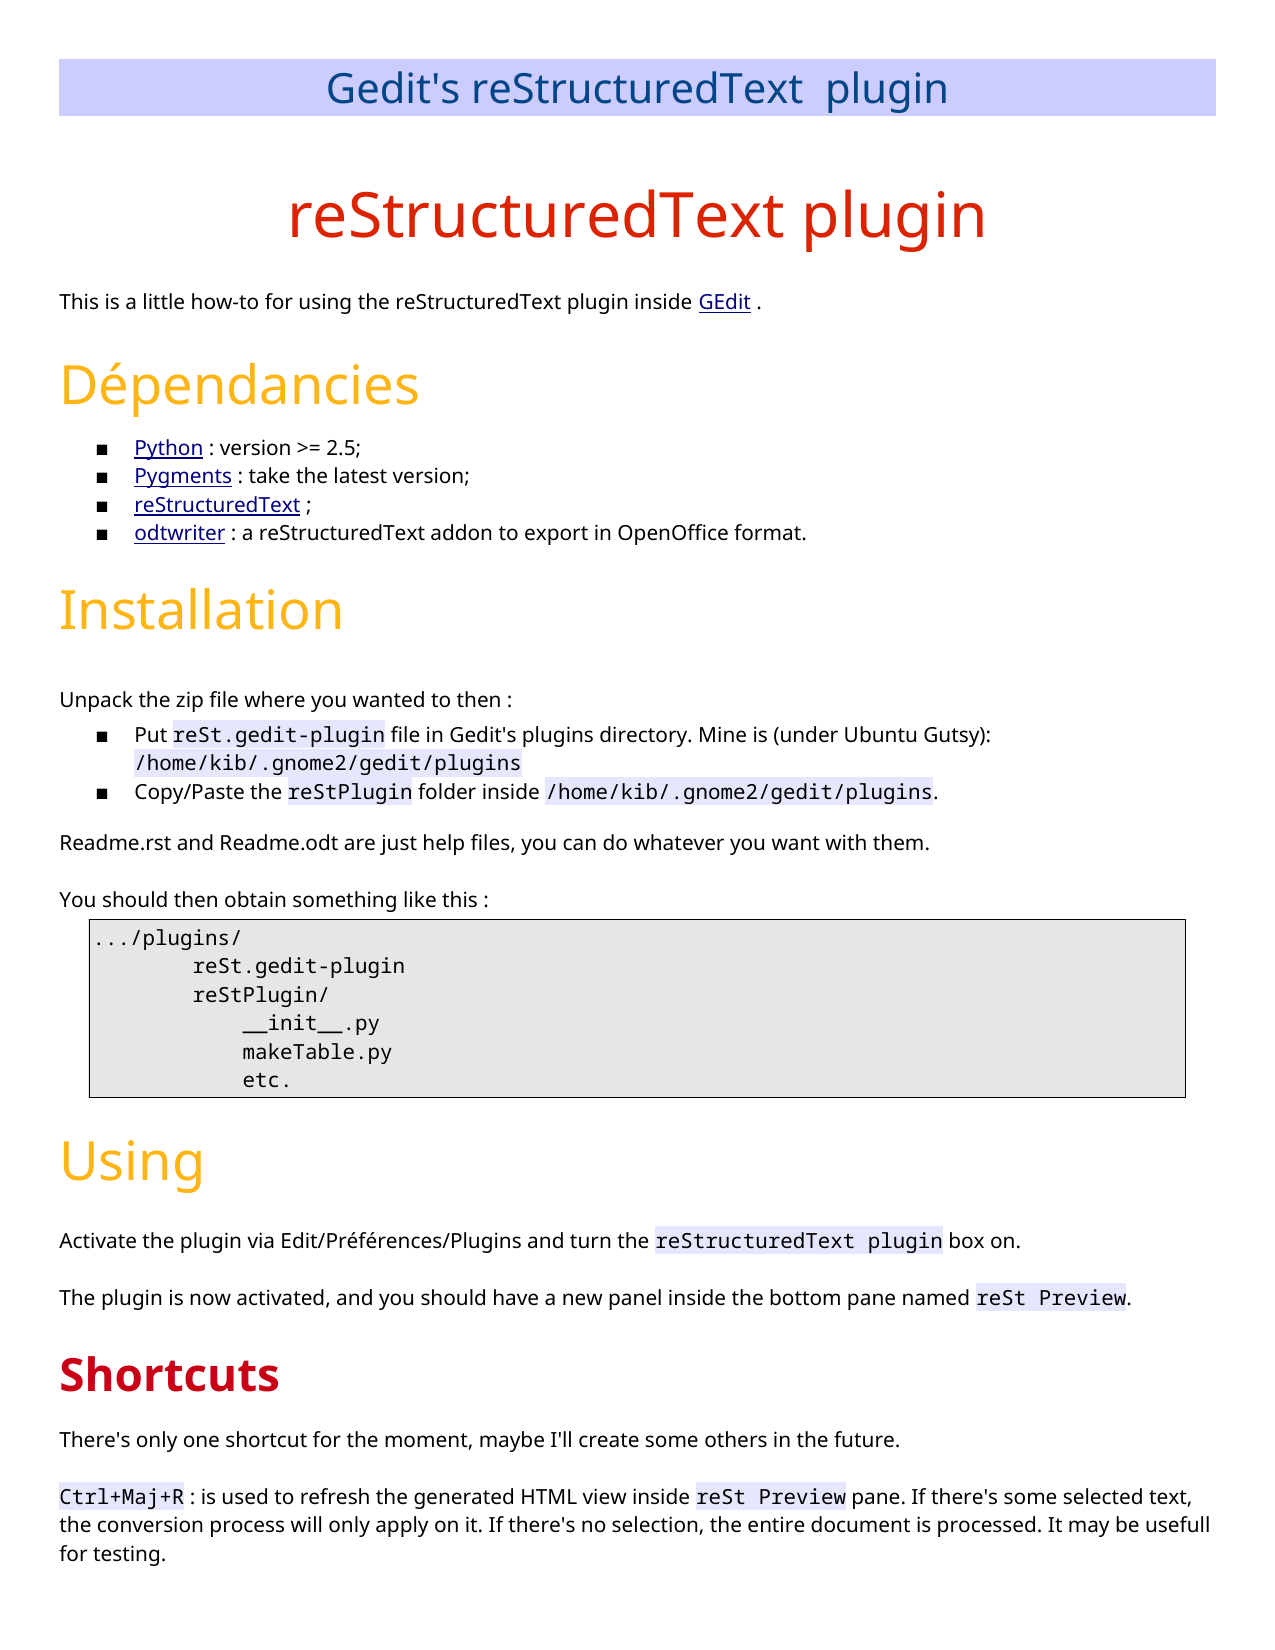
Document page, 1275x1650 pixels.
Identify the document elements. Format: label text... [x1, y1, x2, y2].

list Pygments : take the latest version; [97, 462, 1216, 490]
list Put reSt.gedit-plugin file in Gedit's plugins directory. Mine is (under Ubuntu Gutsy): /home/kib/.gnome2/gedit/plugins [97, 720, 1216, 777]
list odtwriter : a reStructuredText addon to export in OpenOffice format. [97, 518, 1216, 547]
text Unpack the zip file where you wanted to then : [59, 658, 1216, 714]
subtitle Installation [59, 572, 1216, 646]
text You should then obtain something like this : [59, 862, 1216, 913]
text This is a little how-to for using the reStructuredText plugin inside GEdit . [59, 268, 1216, 316]
text There's only one shortcut for the moment, maybe I'll create some others in the future. [59, 1417, 1216, 1453]
text .../plugins/ reSt.gedit-plugin reStPlugin/ __init__.py makeTable.py etc. [90, 920, 1185, 1097]
list Copy/Paste the reStPlugin folder inside /home/kib/.gnome2/gedit/plugins. [97, 777, 288, 805]
list Python : version >= 2.5; [97, 433, 1216, 462]
subtitle reStructuredText plugin [59, 170, 1216, 255]
text The plugin is now activated, and you should have a new panel inside the bottom pane named reSt Preview. [59, 1260, 1216, 1311]
subtitle Using [59, 1123, 1216, 1196]
list Copy/Paste the reStPlugin folder inside /home/kib/.gnome2/gedit/plugins. [933, 777, 1216, 805]
text Activate the plugin via Edit/Préférences/Plugins and turn the reStructuredText plugin box on. [59, 1209, 1216, 1254]
list reStructuredText ; [97, 490, 1216, 518]
subtitle Shortcuts [59, 1342, 1216, 1404]
text Ctrl+Maj+R : is used to refresh the generated HTML view inside reSt Preview pane. If there's some selected text, the conversion process will only apply on it. If there's no selection, the entire document is processed. It may be usefull for testing. [59, 1459, 1216, 1567]
text Readme.rst and Readme.odt are just help files, you can do whatever you want with them. [59, 805, 1216, 856]
list Copy/Paste the reStPlugin folder inside /home/kib/.gnome2/gedit/plugins. [412, 777, 545, 805]
subtitle Dépendancies [59, 347, 1216, 421]
